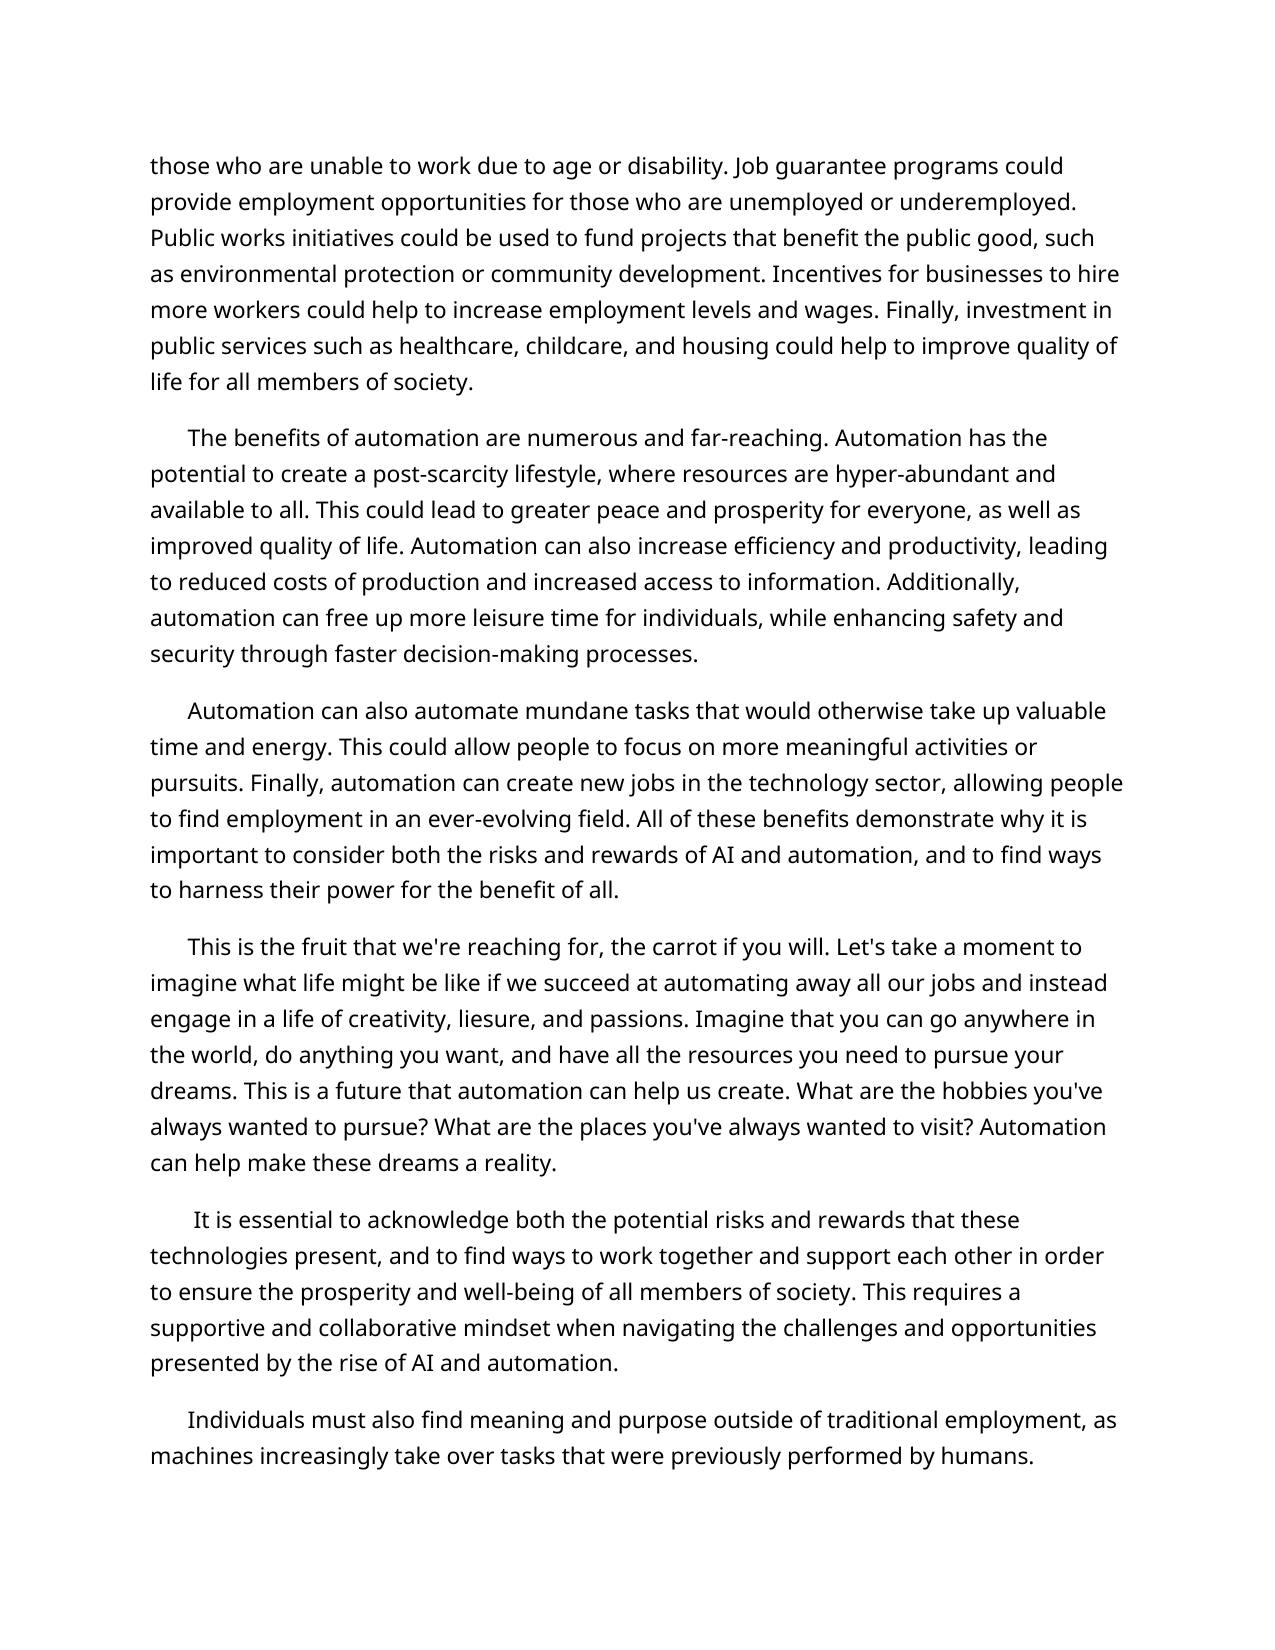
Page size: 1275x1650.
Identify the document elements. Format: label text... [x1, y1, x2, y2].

text Individuals must also find meaning and purpose outside of traditional employment, as machines increasingly take over tasks that were previously performed by humans. [150, 1404, 1125, 1471]
text This is the fruit that we're reaching for, the carrot if you will. Let's take a moment to imagine what life might be like if we succeed at automating away all our jobs and instead engage in a life of creativity, liesure, and passions. Imagine that you can go anywhere in the world, do anything you want, and have all the resources you need to pursue your dreams. This is a future that automation can help us create. What are the hobbies you've always wanted to pursue? What are the places you've always wanted to visit? Automation can help make these dreams a reality. [150, 931, 1125, 1178]
text It is essential to acknowledge both the potential risks and rewards that these technologies present, and to find ways to work together and support each other in order to ensure the prosperity and well-being of all members of society. This requires a supportive and collaborative mindset when navigating the challenges and opportunities presented by the rise of AI and automation. [150, 1204, 1125, 1379]
text those who are unable to work due to age or disability. Job guarantee programs could provide employment opportunities for those who are unemployed or underemployed. Public works initiatives could be used to fund projects that benefit the public good, such as environmental protection or community development. Incentives for businesses to hire more workers could help to increase employment levels and wages. Finally, investment in public services such as healthcare, childcare, and housing could help to improve quality of life for all members of society. [150, 150, 1125, 397]
text Automation can also automate mundane tasks that would otherwise take up valuable time and energy. This could allow people to focus on more meaningful activities or pursuits. Finally, automation can create new jobs in the technology sector, allowing people to find employment in an ever-evolving field. All of these benefits demonstrate why it is important to consider both the risks and rewards of AI and automation, and to find ways to harness their power for the benefit of all. [150, 695, 1125, 906]
text The benefits of automation are numerous and far-reaching. Automation has the potential to create a post-scarcity lifestyle, where resources are hyper-abundant and available to all. This could lead to greater peace and prosperity for everyone, as well as improved quality of life. Automation can also increase efficiency and productivity, leading to reduced costs of production and increased access to information. Additionally, automation can free up more leisure time for individuals, while enhancing safety and security through faster decision-making processes. [150, 422, 1125, 669]
